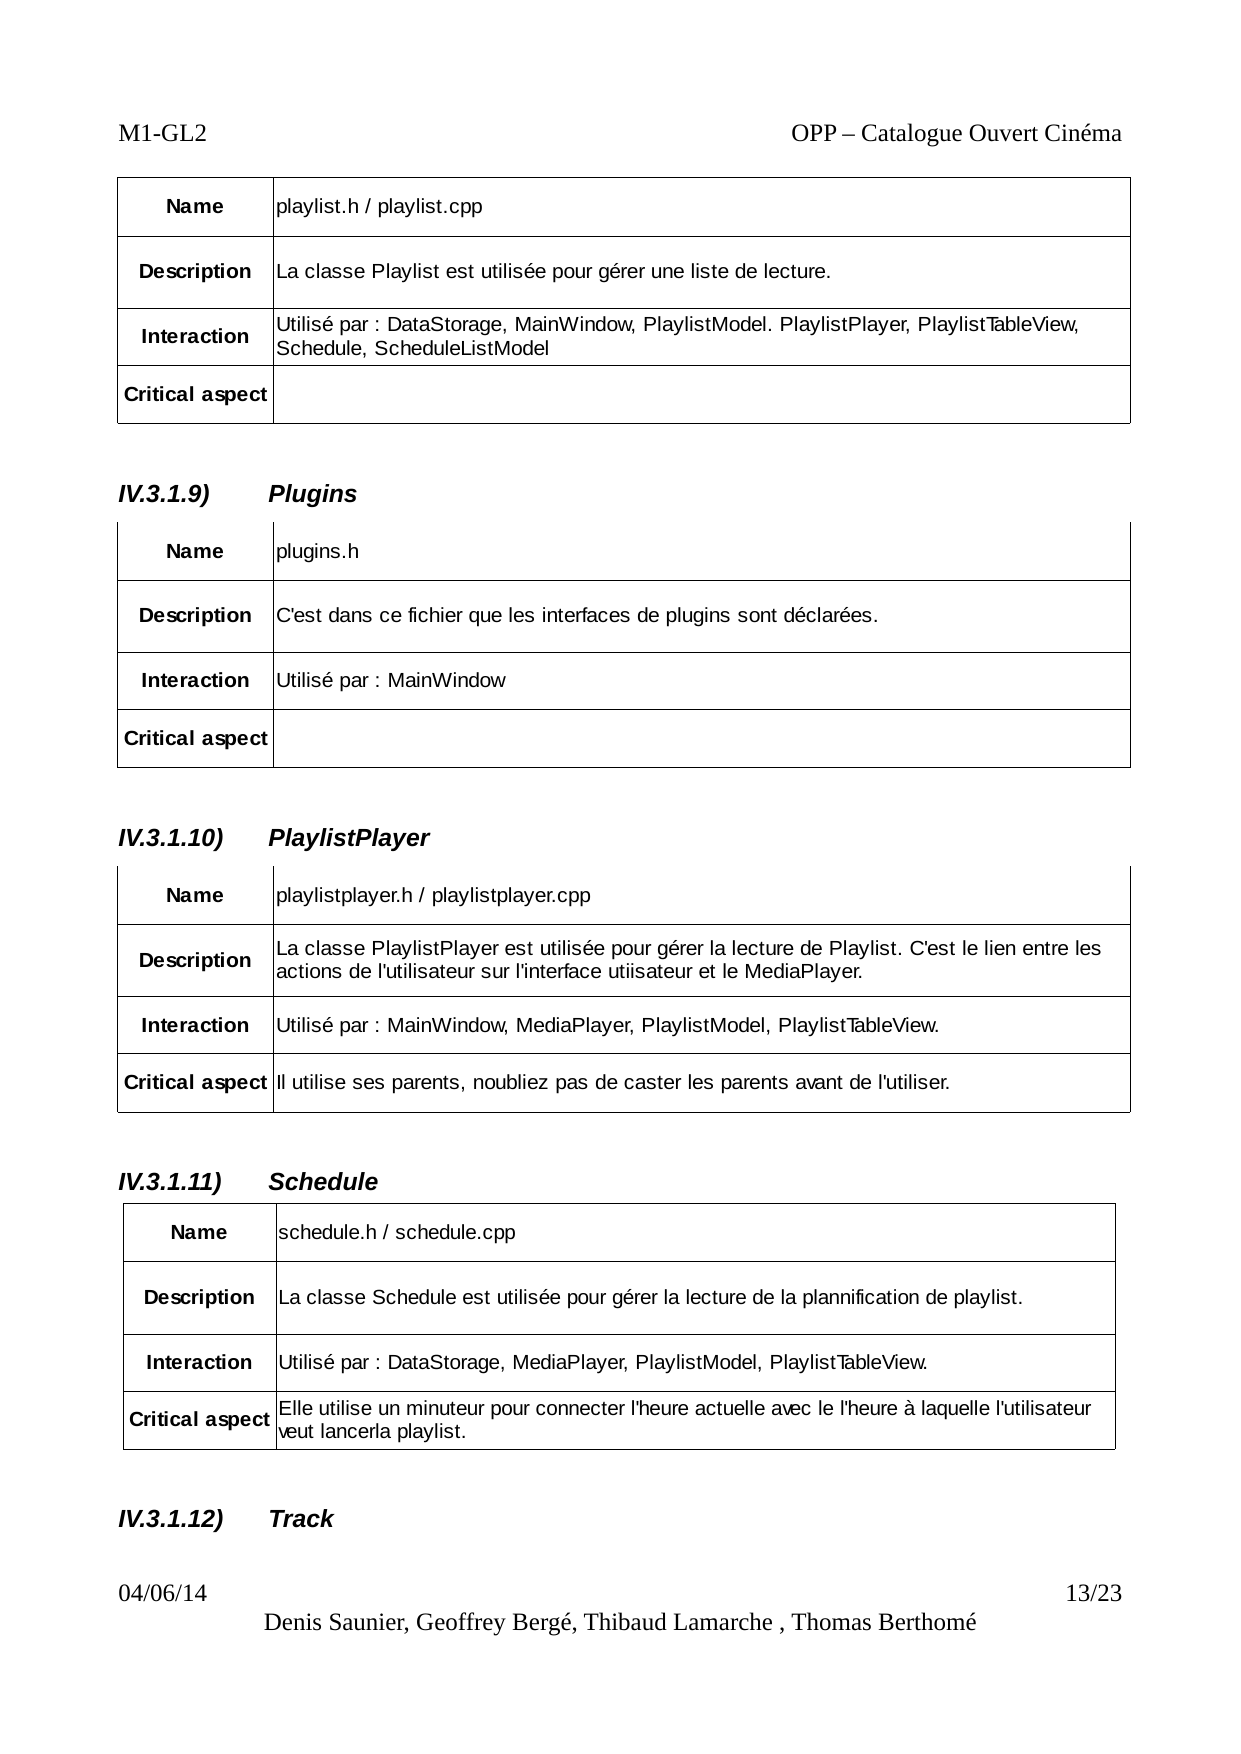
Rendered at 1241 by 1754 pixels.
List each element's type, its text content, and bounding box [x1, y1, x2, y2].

subtitle PlaylistPlayer [118, 823, 1122, 851]
subtitle Schedule [118, 1167, 1122, 1196]
subtitle Track [118, 1504, 1122, 1533]
subtitle Plugins [118, 479, 1122, 507]
